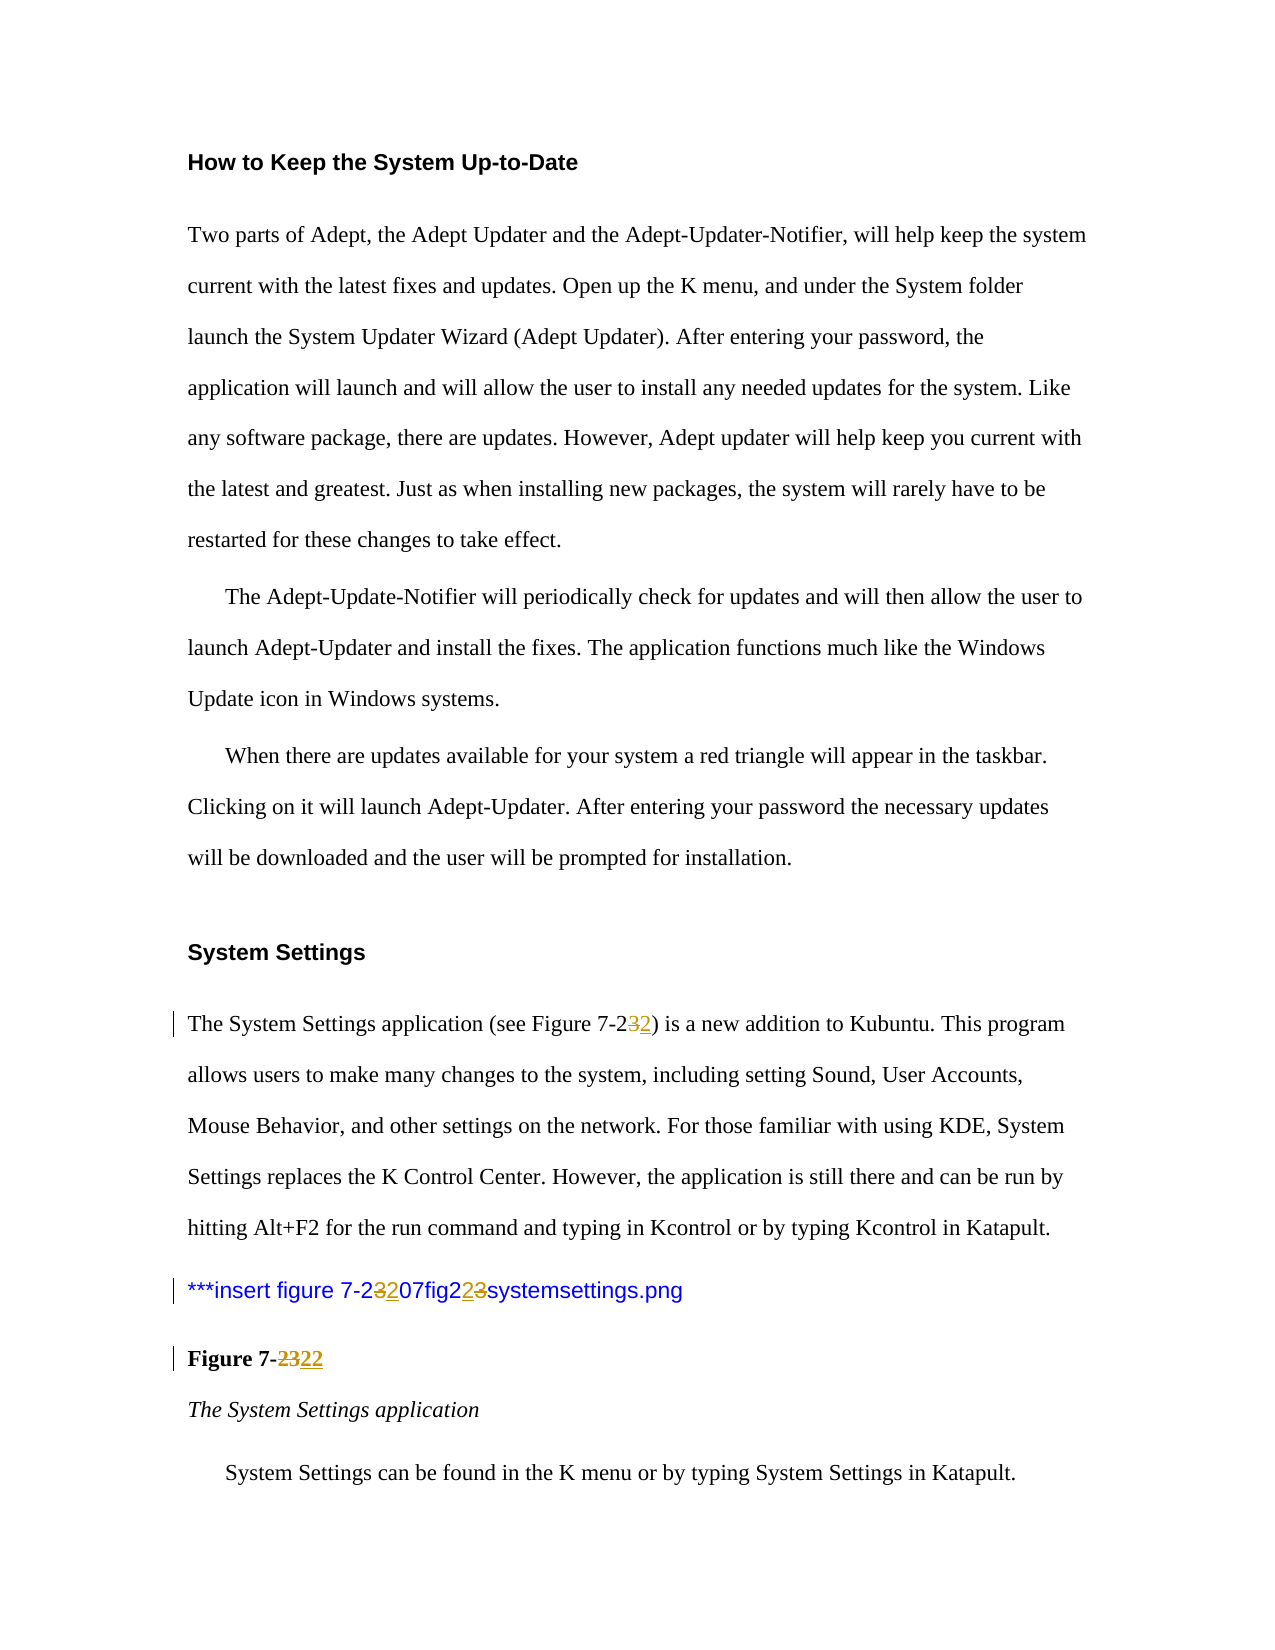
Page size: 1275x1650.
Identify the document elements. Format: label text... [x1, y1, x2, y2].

text The Adept-Update-Notifier will periodically check for updates and will then allow the user to launch Adept-Updater and install the fixes. The application functions much like the Windows Update icon in Windows systems. [187, 584, 1087, 711]
text The System Settings application (see Figure 7-22) is a new addition to Kubuntu. This program allows users to make many changes to the system, including setting Sound, User Accounts, Mouse Behavior, and other settings on the network. For those familiar with using KDE, System Settings replaces the K Control Center. However, the application is still there and can be run by hitting Alt+F2 for the run command and typing in Kcontrol or by typing Kcontrol in Katapult. [187, 1011, 1087, 1240]
text System Settings can be found in the K menu or by typing System Settings in Katapult. [187, 1460, 1087, 1485]
text How to Keep the System Up-to-Date [187, 150, 1087, 176]
text Figure 7-22 [187, 1346, 1087, 1371]
text System Settings [187, 939, 1087, 965]
text Two parts of Adept, the Adept Updater and the Adept-Updater-Notifier, will help keep the system current with the latest fixes and updates. Open up the K menu, and under the System folder launch the System Updater Wizard (Adept Updater). After entering your password, the application will launch and will allow the user to install any needed updates for the system. Like any software package, there are updates. However, Adept updater will help keep you current with the latest and greatest. Just as when installing new packages, the system will rarely have to be restarted for these changes to take effect. [187, 222, 1087, 552]
text When there are updates available for your system a red triangle will appear in the taskbar. Clicking on it will launch Adept-Updater. After entering your password the necessary updates will be downloaded and the user will be prompted for installation. [187, 743, 1087, 870]
text ***insert figure 7-2207fig22systemsettings.png [187, 1278, 1087, 1303]
text The System Settings application [187, 1397, 1087, 1422]
